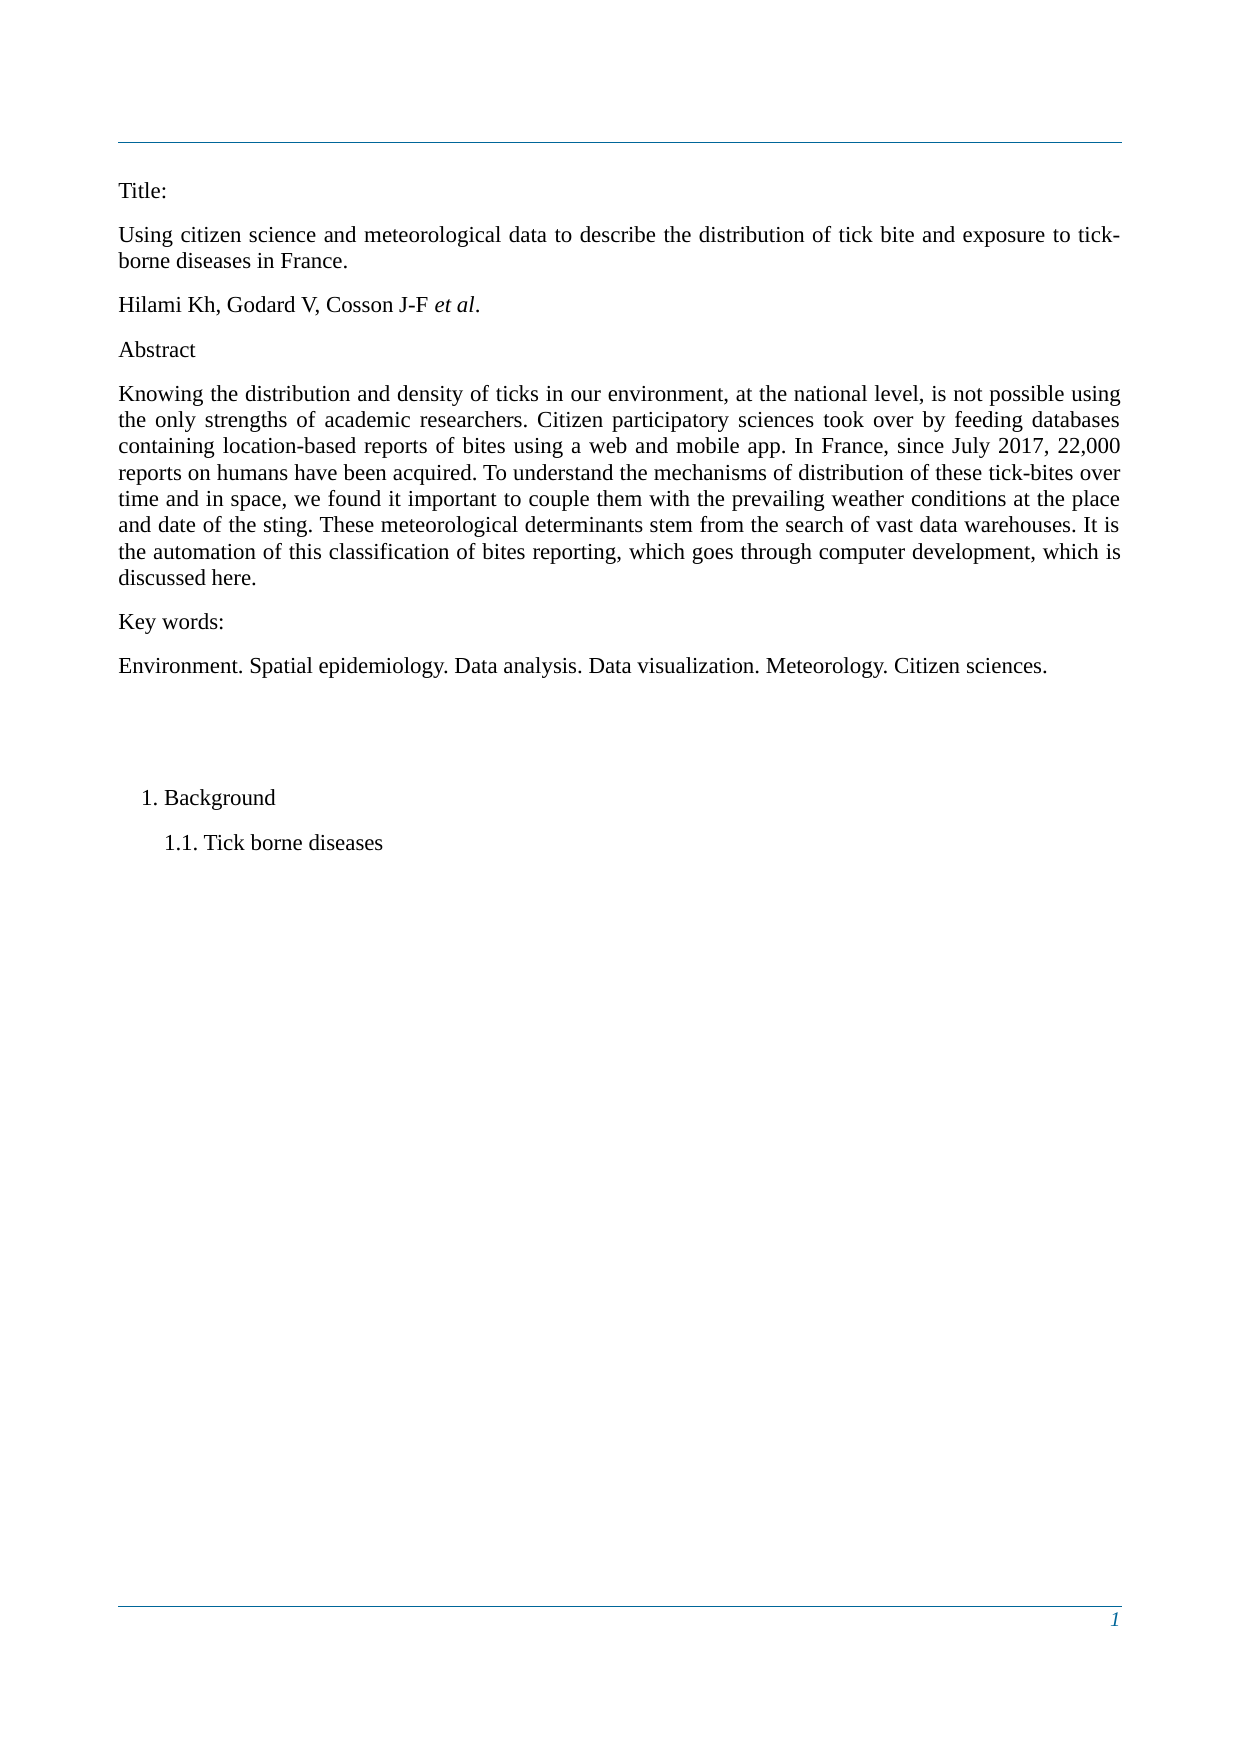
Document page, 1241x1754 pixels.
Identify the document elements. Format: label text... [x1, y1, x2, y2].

text 1.1. Tick borne diseases [118, 828, 1122, 855]
text Hilami Kh, Godard V, Cosson J-F et al. [118, 292, 1122, 318]
text Title: [118, 177, 1122, 203]
text Environment. Spatial epidemiology. Data analysis. Data visualization. Meteorology. Citizen sciences. [118, 652, 1122, 679]
text Abstract [118, 336, 1122, 362]
text 1. Background [118, 784, 1122, 811]
text Using citizen science and meteorological data to describe the distribution of tick bite and exposure to tick-borne diseases in France. [118, 221, 1122, 274]
text Knowing the distribution and density of ticks in our environment, at the national level, is not possible using the only strengths of academic researchers. Citizen participatory sciences took over by feeding databases containing location-based reports of bites using a web and mobile app. In France, since July 2017, 22,000 reports on humans have been acquired. To understand the mechanisms of distribution of these tick-bites over time and in space, we found it important to couple them with the prevailing weather conditions at the place and date of the sting. These meteorological determinants stem from the search of vast data warehouses. It is the automation of this classification of bites reporting, which goes through computer development, which is discussed here. [118, 380, 1122, 591]
text Key words: [118, 608, 1122, 634]
